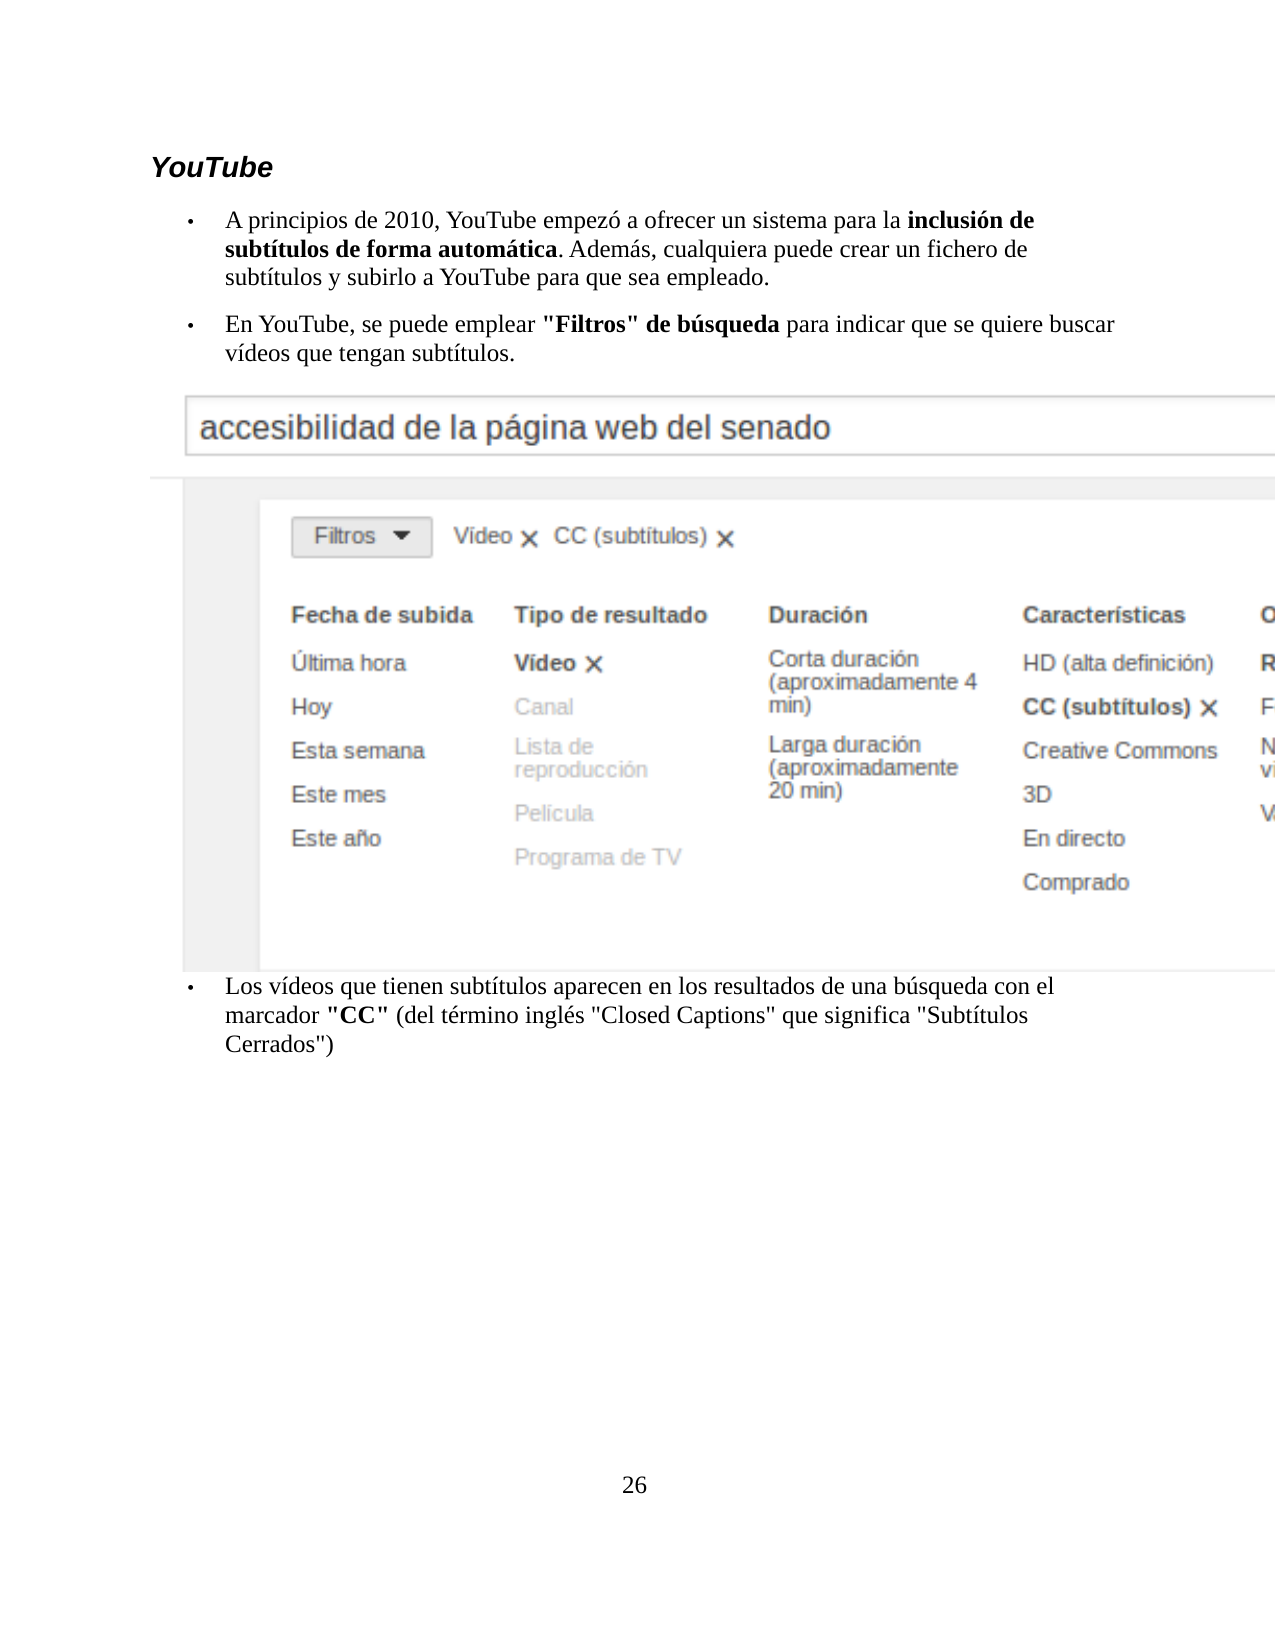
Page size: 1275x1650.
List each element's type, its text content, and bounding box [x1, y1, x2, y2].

picture [150, 375, 1275, 972]
list En YouTube, se puede emplear "Filtros" de búsqueda para indicar que se quiere buscar vídeos que tengan subtítulos. [187, 309, 1125, 367]
list Los vídeos que tienen subtítulos aparecen en los resultados de una búsqueda con el marcador "CC" (del término inglés "Closed Captions" que significa "Subtítulos Cerrados") [187, 972, 1125, 1058]
subtitle YouTube [150, 150, 1125, 183]
list A principios de 2010, YouTube empezó a ofrecer un sistema para la inclusión de subtítulos de forma automática. Además, cualquiera puede crear un fichero de subtítulos y subirlo a YouTube para que sea empleado. [187, 205, 1125, 291]
